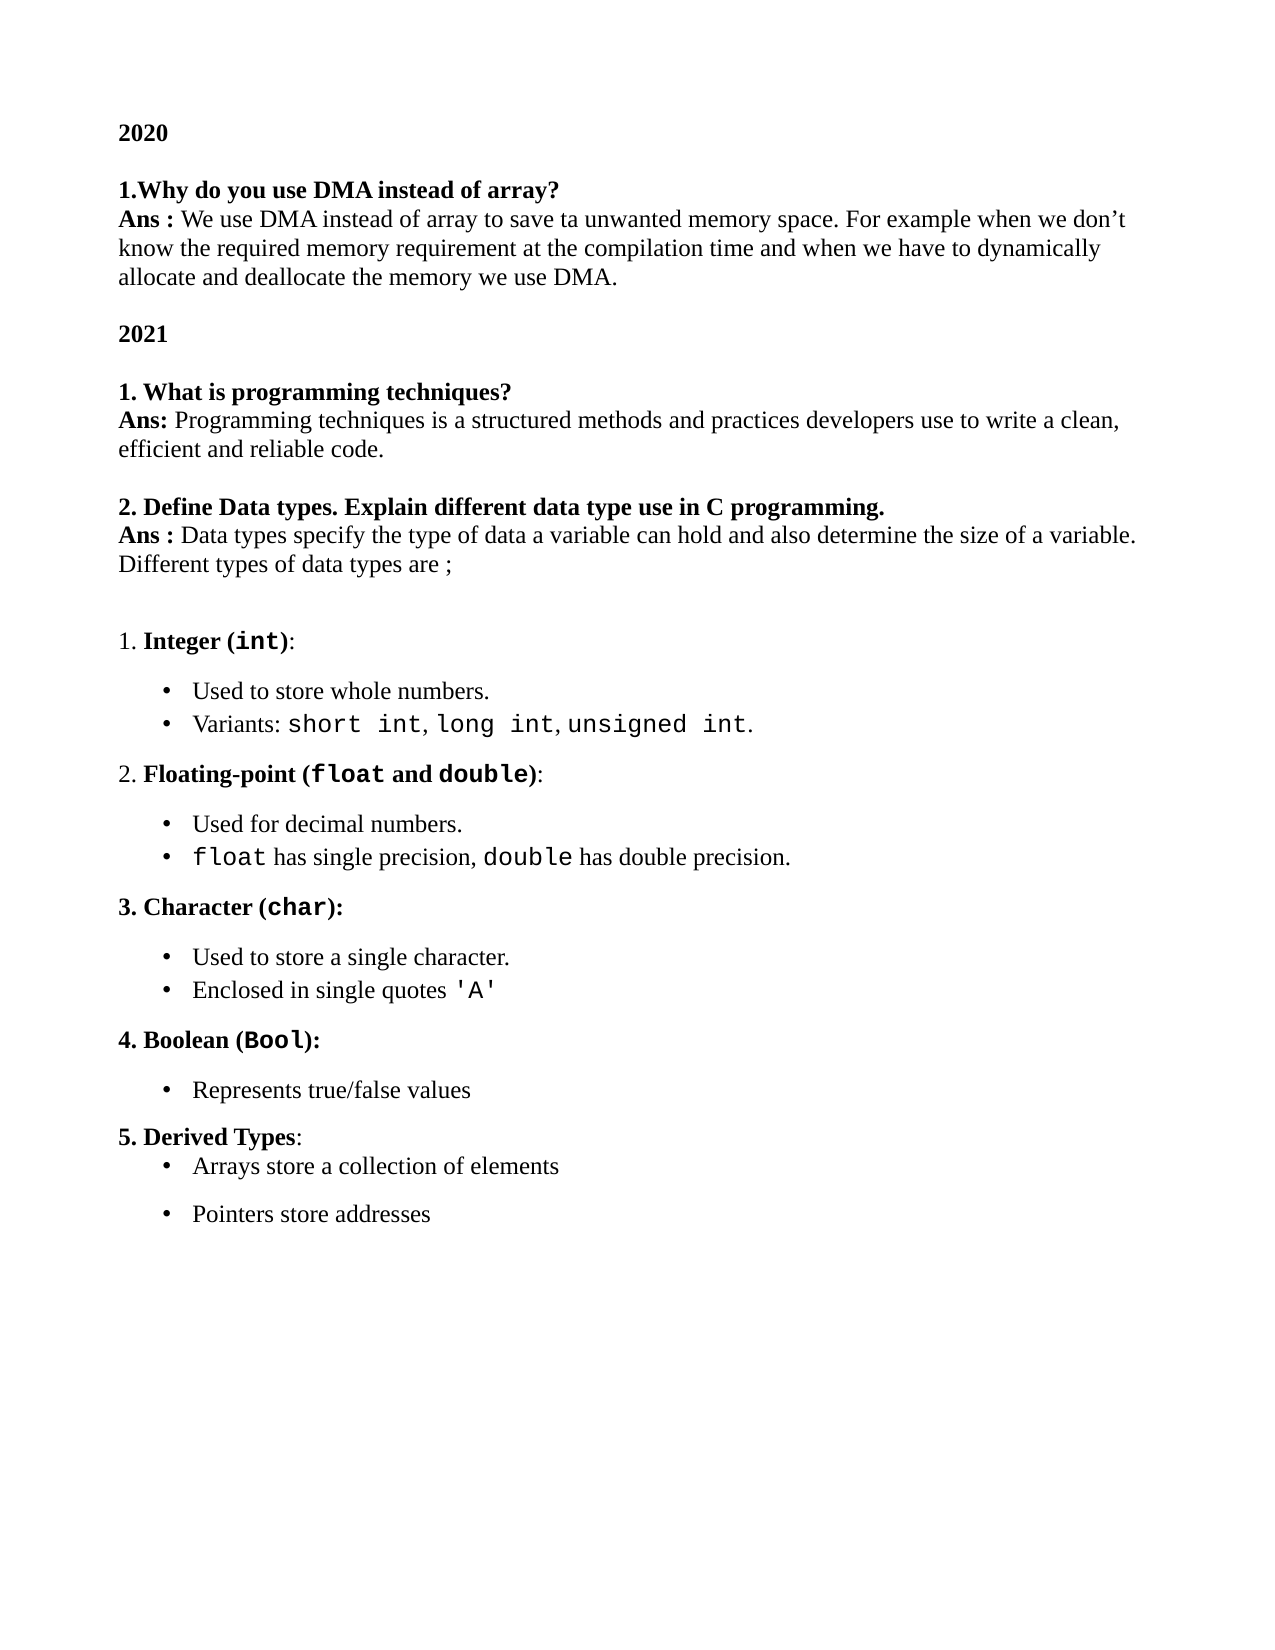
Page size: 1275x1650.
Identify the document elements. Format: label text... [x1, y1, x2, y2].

list Enclosed in single quotes 'A' [162, 975, 1157, 1006]
list float has single precision, double has double precision. [162, 842, 1157, 873]
list Pointers store addresses [162, 1199, 1157, 1227]
text 1. What is programming techniques? [118, 377, 1157, 406]
list Used for decimal numbers. [162, 809, 1157, 837]
text Different types of data types are ; [118, 549, 1157, 578]
text Ans: Programming techniques is a structured methods and practices developers use to write a clean, efficient and reliable code. [118, 406, 1157, 463]
text 2. Floating-point (float and double): [118, 759, 1157, 789]
text 3. Character (char): [118, 892, 1157, 923]
text 2021 [118, 319, 1157, 348]
list Used to store a single character. [162, 942, 1157, 971]
list Represents true/false values [162, 1075, 1157, 1103]
text 1. Integer (int): [118, 626, 1157, 657]
text 4. Boolean (Bool): [118, 1025, 1157, 1056]
list Variants: short int, long int, unsigned int. [162, 709, 1157, 739]
text 2. Define Data types. Explain different data type use in C programming. [118, 492, 1157, 521]
list Arrays store a collection of elements [162, 1151, 1157, 1180]
text 5. Derived Types: [118, 1122, 1157, 1151]
text Ans : We use DMA instead of array to save ta unwanted memory space. For example when we don’t know the required memory requirement at the compilation time and when we have to dynamically allocate and deallocate the memory we use DMA. [118, 204, 1157, 291]
text 2020 [118, 118, 1157, 147]
list Used to store whole numbers. [162, 676, 1157, 704]
text Ans : Data types specify the type of data a variable can hold and also determine the size of a variable. [118, 521, 1157, 549]
text 1.Why do you use DMA instead of array? [118, 176, 1157, 204]
